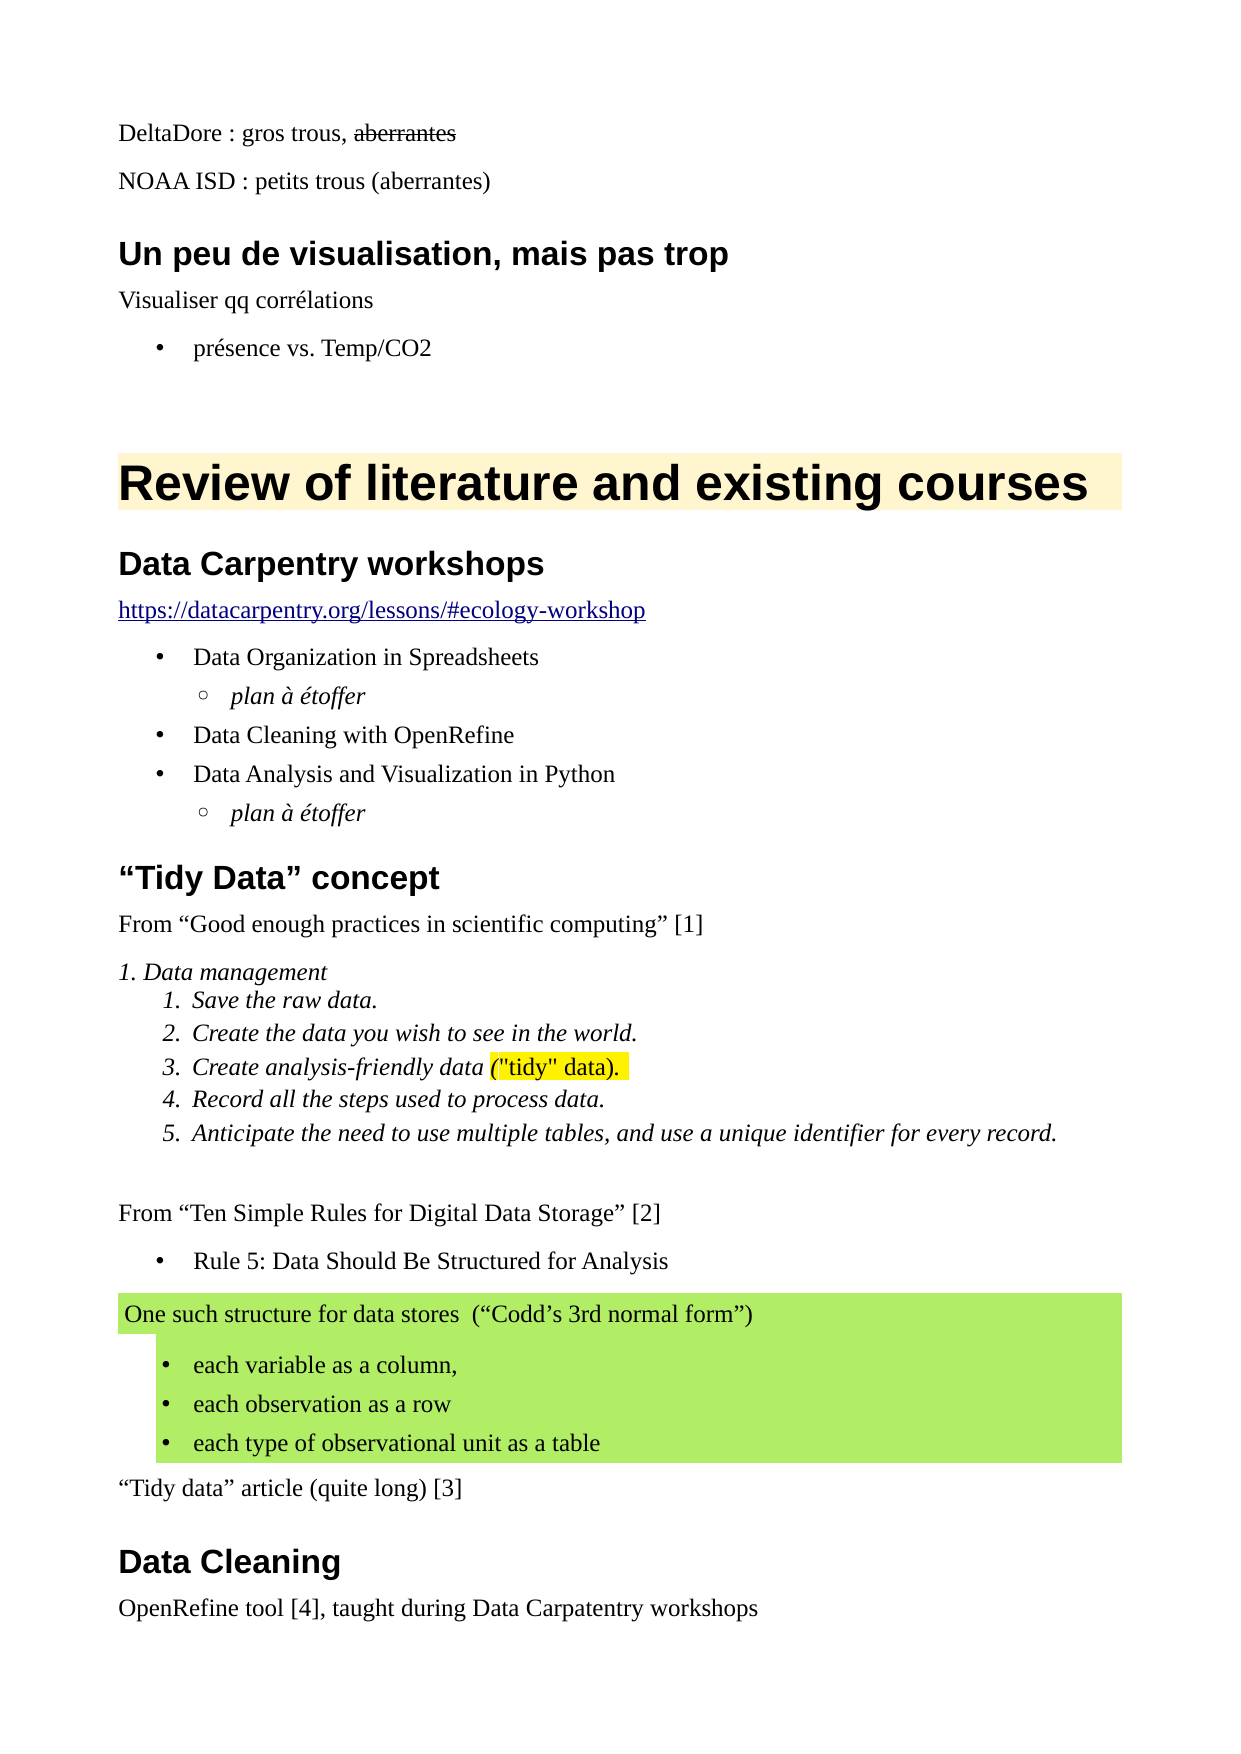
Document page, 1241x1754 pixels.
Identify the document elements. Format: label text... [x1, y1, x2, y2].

list Record all the steps used to process data. [162, 1084, 1122, 1113]
text One such structure for data stores (“Codd’s 3rd normal form”) [118, 1293, 1122, 1334]
list Data Cleaning with OpenRefine [156, 720, 1122, 749]
list Anticipate the need to use multiple tables, and use a unique identifier for every record. [162, 1118, 1122, 1146]
list each variable as a column, [156, 1344, 1122, 1379]
text From “Good enough practices in scientific computing” [1] [118, 909, 1122, 938]
list plan à étoffer [193, 681, 1122, 710]
list Data Analysis and Visualization in Python [156, 759, 1122, 788]
text https://datacarpentry.org/lessons/#ecology-workshop [118, 595, 1122, 623]
list Create analysis-friendly data ("tidy" data). [162, 1052, 1122, 1080]
text NOAA ISD : petits trous (aberrantes) [118, 166, 1122, 194]
subtitle Un peu de visualisation, mais pas trop [118, 234, 1122, 273]
text From “Ten Simple Rules for Digital Data Storage” [2] [118, 1198, 1122, 1227]
subtitle Review of literature and existing courses [118, 453, 1122, 510]
list Save the raw data. [162, 986, 1122, 1014]
list Rule 5: Data Should Be Structured for Analysis [156, 1246, 1122, 1274]
list Create the data you wish to see in the world. [162, 1018, 1122, 1047]
text Visualiser qq corrélations [118, 285, 1122, 314]
text OpenRefine tool [4], taught during Data Carpatentry workshops [118, 1593, 1122, 1621]
list présence vs. Temp/CO2 [156, 333, 1122, 362]
text DeltaDore : gros trous, aberrantes [118, 118, 1122, 147]
list each observation as a row [156, 1383, 1122, 1418]
subtitle Data Cleaning [118, 1541, 1122, 1580]
text “Tidy data” article (quite long) [3] [118, 1473, 1122, 1502]
subtitle Data Carpentry workshops [118, 544, 1122, 582]
list plan à étoffer [193, 798, 1122, 827]
list Data Organization in Spreadsheets [156, 642, 1122, 671]
text 1. Data management [118, 957, 1122, 986]
list each type of observational unit as a table [156, 1422, 1122, 1463]
subtitle “Tidy Data” concept [118, 858, 1122, 897]
